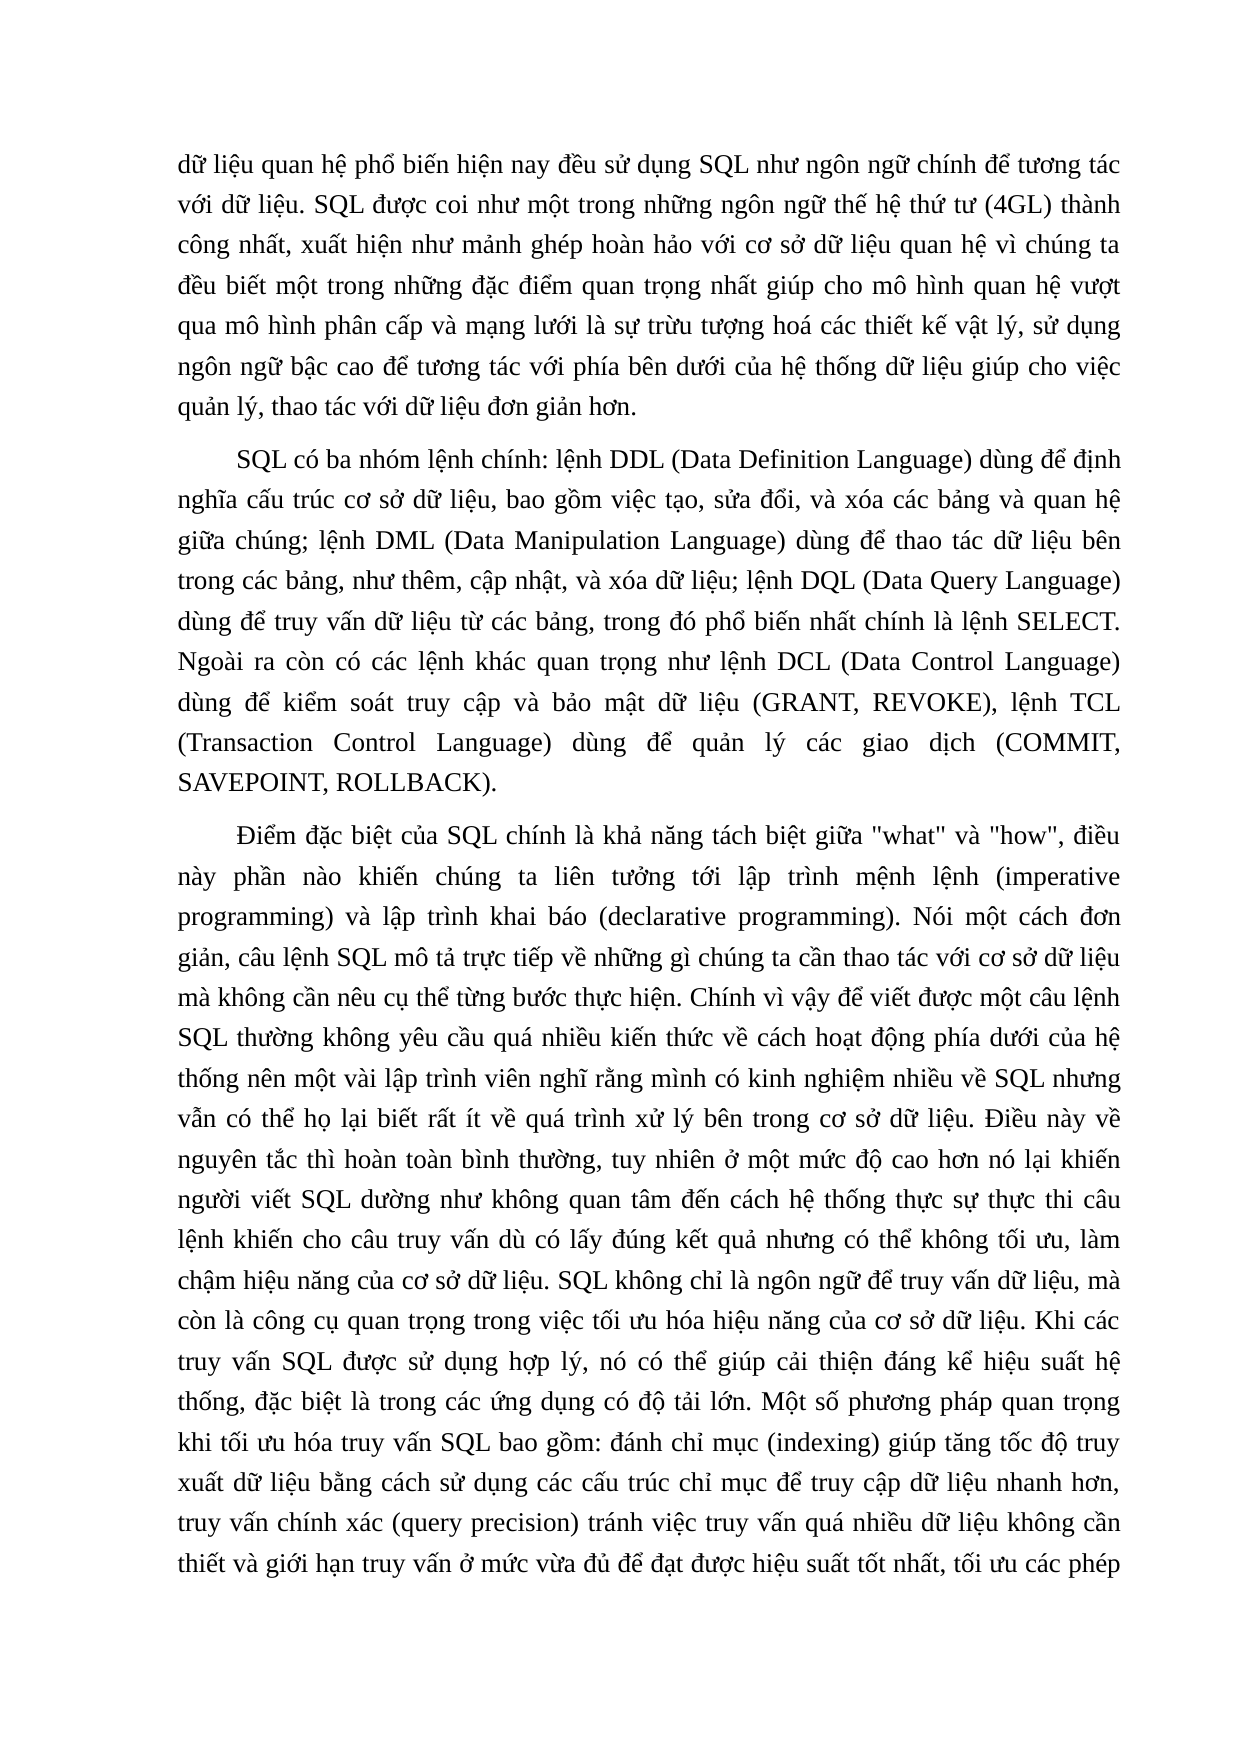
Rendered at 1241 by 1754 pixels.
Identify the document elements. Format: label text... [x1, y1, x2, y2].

text dữ liệu quan hệ phổ biến hiện nay đều sử dụng SQL như ngôn ngữ chính để tương tác với dữ liệu. SQL được coi như một trong những ngôn ngữ thế hệ thứ tư (4GL) thành công nhất, xuất hiện như mảnh ghép hoàn hảo với cơ sở dữ liệu quan hệ vì chúng ta đều biết một trong những đặc điểm quan trọng nhất giúp cho mô hình quan hệ vượt qua mô hình phân cấp và mạng lưới là sự trừu tượng hoá các thiết kế vật lý, sử dụng ngôn ngữ bậc cao để tương tác với phía bên dưới của hệ thống dữ liệu giúp cho việc quản lý, thao tác với dữ liệu đơn giản hơn. [177, 148, 1122, 421]
text Điểm đặc biệt của SQL chính là khả năng tách biệt giữa "what" và "how", điều này phần nào khiến chúng ta liên tưởng tới lập trình mệnh lệnh (imperative programming) và lập trình khai báo (declarative programming). Nói một cách đơn giản, câu lệnh SQL mô tả trực tiếp về những gì chúng ta cần thao tác với cơ sở dữ liệu mà không cần nêu cụ thể từng bước thực hiện. Chính vì vậy để viết được một câu lệnh SQL thường không yêu cầu quá nhiều kiến thức về cách hoạt động phía dưới của hệ thống nên một vài lập trình viên nghĩ rằng mình có kinh nghiệm nhiều về SQL nhưng vẫn có thể họ lại biết rất ít về quá trình xử lý bên trong cơ sở dữ liệu. Điều này về nguyên tắc thì hoàn toàn bình thường, tuy nhiên ở một mức độ cao hơn nó lại khiến người viết SQL dường như không quan tâm đến cách hệ thống thực sự thực thi câu lệnh khiến cho câu truy vấn dù có lấy đúng kết quả nhưng có thể không tối ưu, làm chậm hiệu năng của cơ sở dữ liệu. SQL không chỉ là ngôn ngữ để truy vấn dữ liệu, mà còn là công cụ quan trọng trong việc tối ưu hóa hiệu năng của cơ sở dữ liệu. Khi các truy vấn SQL được sử dụng hợp lý, nó có thể giúp cải thiện đáng kể hiệu suất hệ thống, đặc biệt là trong các ứng dụng có độ tải lớn. Một số phương pháp quan trọng khi tối ưu hóa truy vấn SQL bao gồm: đánh chỉ mục (indexing) giúp tăng tốc độ truy xuất dữ liệu bằng cách sử dụng các cấu trúc chỉ mục để truy cập dữ liệu nhanh hơn, truy vấn chính xác (query precision) tránh việc truy vấn quá nhiều dữ liệu không cần thiết và giới hạn truy vấn ở mức vừa đủ để đạt được hiệu suất tốt nhất, tối ưu các phép [177, 819, 1122, 1578]
text SQL có ba nhóm lệnh chính: lệnh DDL (Data Definition Language) dùng để định nghĩa cấu trúc cơ sở dữ liệu, bao gồm việc tạo, sửa đổi, và xóa các bảng và quan hệ giữa chúng; lệnh DML (Data Manipulation Language) dùng để thao tác dữ liệu bên trong các bảng, như thêm, cập nhật, và xóa dữ liệu; lệnh DQL (Data Query Language) dùng để truy vấn dữ liệu từ các bảng, trong đó phổ biến nhất chính là lệnh SELECT. Ngoài ra còn có các lệnh khác quan trọng như lệnh DCL (Data Control Language) dùng để kiểm soát truy cập và bảo mật dữ liệu (GRANT, REVOKE), lệnh TCL (Transaction Control Language) dùng để quản lý các giao dịch (COMMIT, SAVEPOINT, ROLLBACK). [177, 443, 1122, 798]
